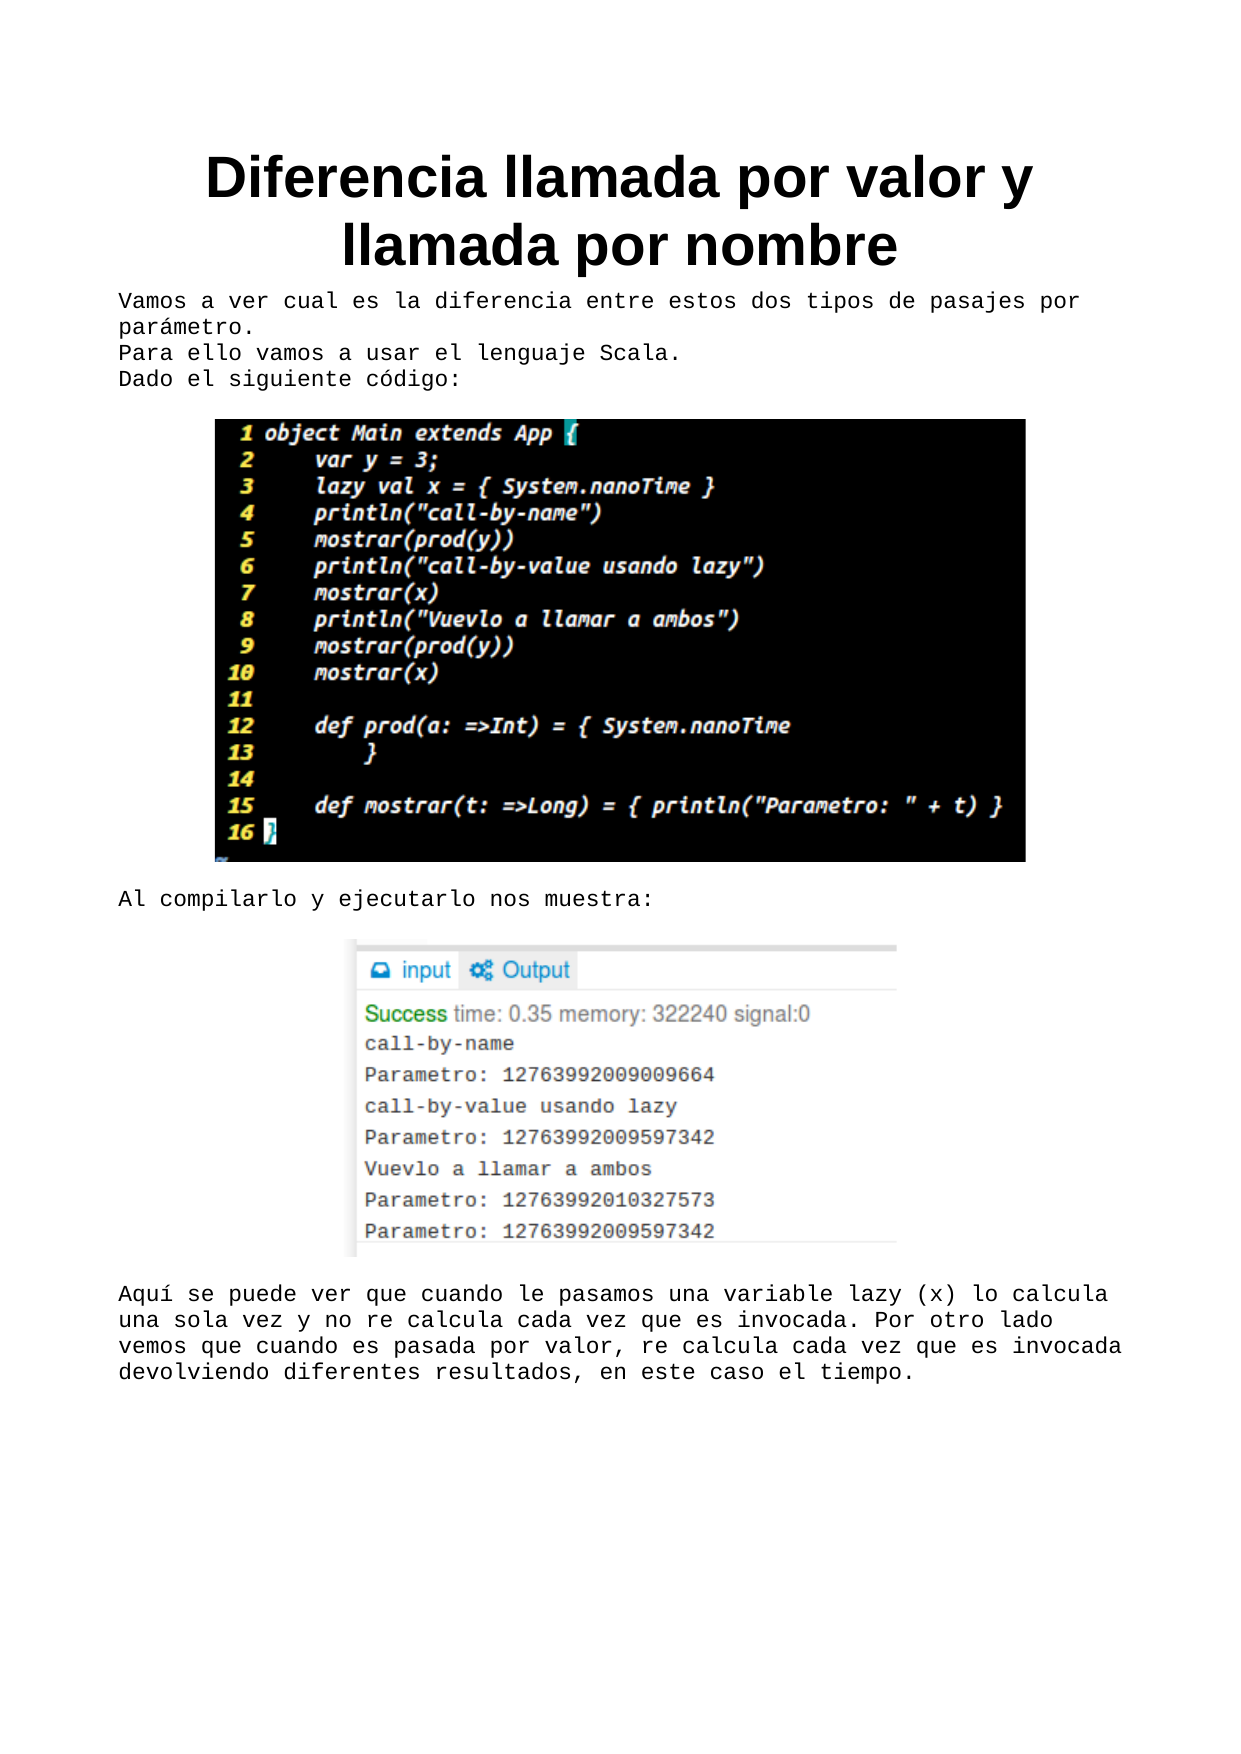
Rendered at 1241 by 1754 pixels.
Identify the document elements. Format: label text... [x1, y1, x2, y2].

text Aquí se puede ver que cuando le pasamos una variable lazy (x) lo calcula una sola vez y no re calcula cada vez que es invocada. Por otro lado vemos que cuando es pasada por valor, re calcula cada vez que es invocada devolviendo diferentes resultados, en este caso el tiempo. [118, 1283, 1122, 1386]
title Diferencia llamada por valor y llamada por nombre [118, 143, 1122, 277]
picture [214, 419, 1026, 862]
text Vamos a ver cual es la diferencia entre estos dos tipos de pasajes por parámetro. [118, 290, 1122, 342]
text Para ello vamos a usar el lenguaje Scala. [118, 342, 1122, 368]
text Al compilarlo y ejecutarlo nos muestra: [118, 888, 1122, 913]
text Dado el siguiente código: [118, 368, 1122, 393]
picture [343, 939, 897, 1257]
